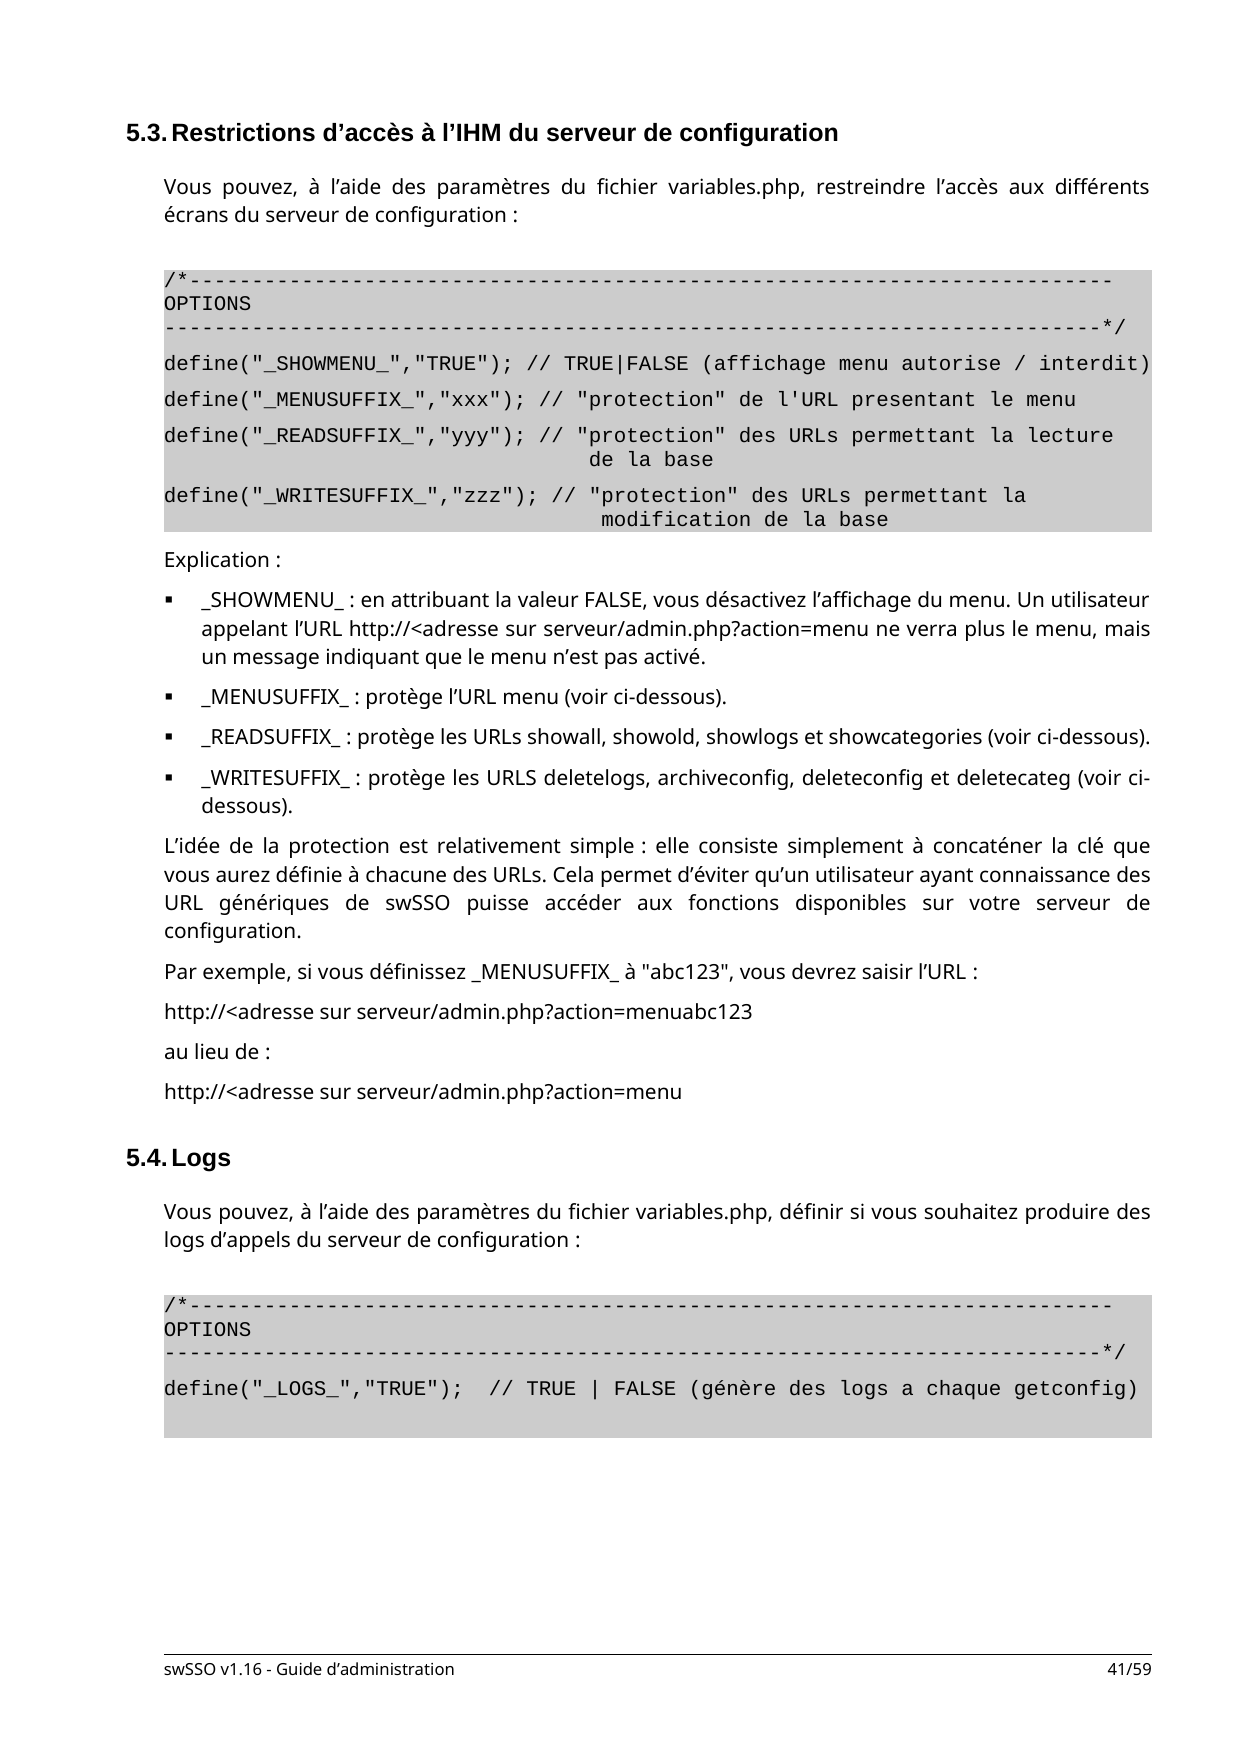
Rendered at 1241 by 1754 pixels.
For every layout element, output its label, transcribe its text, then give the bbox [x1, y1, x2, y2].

text define("_SHOWMENU_","TRUE"); // TRUE|FALSE (affichage menu autorise / interdit) [164, 353, 1152, 377]
text ---------------------------------------------------------------------------*/ [164, 317, 1152, 341]
text Explication : [164, 545, 1152, 573]
text OPTIONS [164, 293, 1152, 317]
text ---------------------------------------------------------------------------*/ [164, 1342, 1152, 1366]
text define("_LOGS_","TRUE"); // TRUE | FALSE (génère des logs a chaque getconfig) [164, 1378, 1152, 1402]
text define("_READSUFFIX_","yyy"); // "protection" des URLs permettant la lecture de la base [164, 425, 1152, 473]
list _SHOWMENU_ : en attribuant la valeur FALSE, vous désactivez l’affichage du menu. Un utilisateur appelant l’URL http://<adresse sur serveur/admin.php?action=menu ne verra plus le menu, mais un message indiquant que le menu n’est pas activé. [164, 585, 1152, 671]
subtitle Restrictions d’accès à l’IHM du serveur de configuration [126, 118, 1152, 147]
text /*-------------------------------------------------------------------------- [164, 1295, 1152, 1319]
text /*-------------------------------------------------------------------------- [164, 270, 1152, 293]
list _MENUSUFFIX_ : protège l’URL menu (voir ci-dessous). [164, 682, 1152, 711]
text Vous pouvez, à l’aide des paramètres du fichier variables.php, définir si vous souhaitez produire des logs d’appels du serveur de configuration : [164, 1197, 1152, 1254]
list http://<adresse sur serveur/admin.php?action=menu [164, 1077, 1152, 1106]
list au lieu de : [164, 1037, 1152, 1066]
text Vous pouvez, à l’aide des paramètres du fichier variables.php, restreindre l’accès aux différents écrans du serveur de configuration : [164, 172, 1152, 229]
list _WRITESUFFIX_ : protège les URLS deletelogs, archiveconfig, deleteconfig et deletecateg (voir ci-dessous). [164, 763, 1152, 819]
subtitle Logs [126, 1143, 1152, 1172]
list http://<adresse sur serveur/admin.php?action=menuabc123 [164, 997, 1152, 1026]
list L’idée de la protection est relativement simple : elle consiste simplement à concaténer la clé que vous aurez définie à chacune des URLs. Cela permet d’éviter qu’un utilisateur ayant connaissance des URL génériques de swSSO puisse accéder aux fonctions disponibles sur votre serveur de configuration. [164, 831, 1152, 945]
text OPTIONS [164, 1319, 1152, 1342]
text define("_WRITESUFFIX_","zzz"); // "protection" des URLs permettant la modification de la base [164, 485, 1152, 532]
text define("_MENUSUFFIX_","xxx"); // "protection" de l'URL presentant le menu [164, 389, 1152, 413]
list _READSUFFIX_ : protège les URLs showall, showold, showlogs et showcategories (voir ci-dessous). [164, 722, 1152, 751]
list Par exemple, si vous définissez _MENUSUFFIX_ à "abc123", vous devrez saisir l’URL : [164, 957, 1152, 985]
